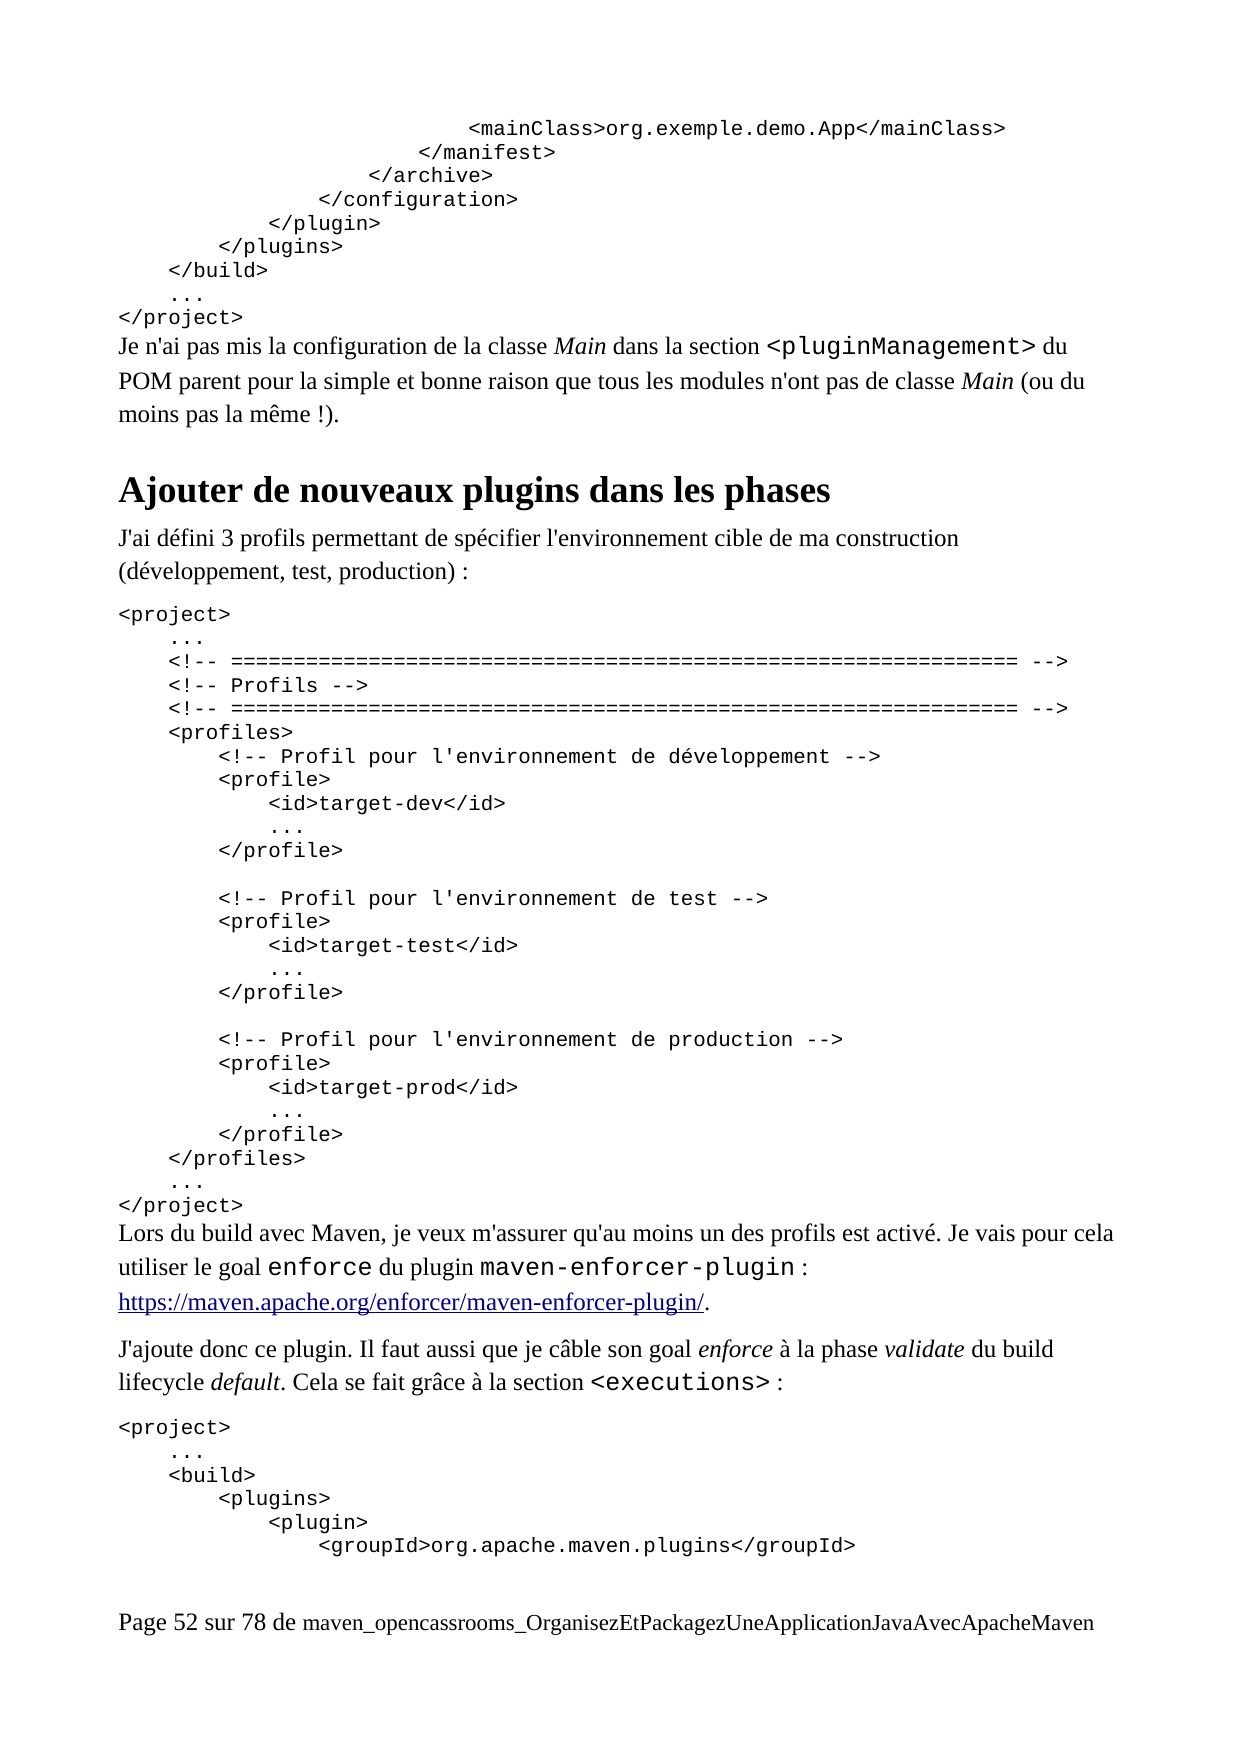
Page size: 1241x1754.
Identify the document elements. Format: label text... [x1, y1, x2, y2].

text <profile> [118, 911, 1122, 935]
text <build> [118, 1464, 1122, 1488]
text <!-- Profil pour l'environnement de production --> [118, 1029, 1122, 1053]
text </profile> [118, 1124, 1122, 1148]
text ... [118, 958, 1122, 982]
text </manifest> [118, 142, 1122, 165]
text </plugins> [118, 236, 1122, 260]
text Lors du build avec Maven, je veux m'assurer qu'au moins un des profils est activé. Je vais pour cela utiliser le goal enforce du plugin maven-enforcer-plugin : https://maven.apache.org/enforcer/maven-enforcer-plugin/. [118, 1218, 1122, 1315]
text <id>target-prod</id> [118, 1077, 1122, 1100]
text <plugin> [118, 1512, 1122, 1536]
text ... [118, 1100, 1122, 1124]
text </project> [118, 307, 1122, 331]
text </configuration> [118, 189, 1122, 213]
text ... [118, 1171, 1122, 1195]
text <!-- =============================================================== --> [118, 651, 1122, 675]
text <project> [118, 1417, 1122, 1441]
text <profile> [118, 769, 1122, 793]
text <!-- Profil pour l'environnement de développement --> [118, 746, 1122, 769]
text <profiles> [118, 722, 1122, 746]
text <profile> [118, 1053, 1122, 1077]
text </profiles> [118, 1148, 1122, 1171]
text <groupId>org.apache.maven.plugins</groupId> [118, 1536, 1122, 1559]
text <id>target-test</id> [118, 935, 1122, 958]
text <mainClass>org.exemple.demo.App</mainClass> [118, 118, 1122, 142]
text </profile> [118, 840, 1122, 864]
text <!-- Profils --> [118, 675, 1122, 698]
text <project> [118, 604, 1122, 627]
subtitle Ajouter de nouveaux plugins dans les phases [118, 467, 1122, 511]
text <!-- Profil pour l'environnement de test --> [118, 887, 1122, 911]
text ... [118, 817, 1122, 840]
text </profile> [118, 982, 1122, 1006]
text ... [118, 627, 1122, 651]
text <!-- =============================================================== --> [118, 698, 1122, 722]
text Je n'ai pas mis la configuration de la classe Main dans la section <pluginManagement> du POM parent pour la simple et bonne raison que tous les modules n'ont pas de classe Main (ou du moins pas la même !). [118, 331, 1122, 428]
text </archive> [118, 165, 1122, 189]
text <plugins> [118, 1488, 1122, 1512]
text ... [118, 284, 1122, 307]
text <id>target-dev</id> [118, 793, 1122, 817]
text </plugin> [118, 213, 1122, 236]
text </project> [118, 1195, 1122, 1218]
text J'ai défini 3 profils permettant de spécifier l'environnement cible de ma construction (développement, test, production) : [118, 523, 1122, 585]
text ... [118, 1441, 1122, 1464]
text </build> [118, 260, 1122, 284]
text J'ajoute donc ce plugin. Il faut aussi que je câble son goal enforce à la phase validate du build lifecycle default. Cela se fait grâce à la section <executions> : [118, 1334, 1122, 1398]
